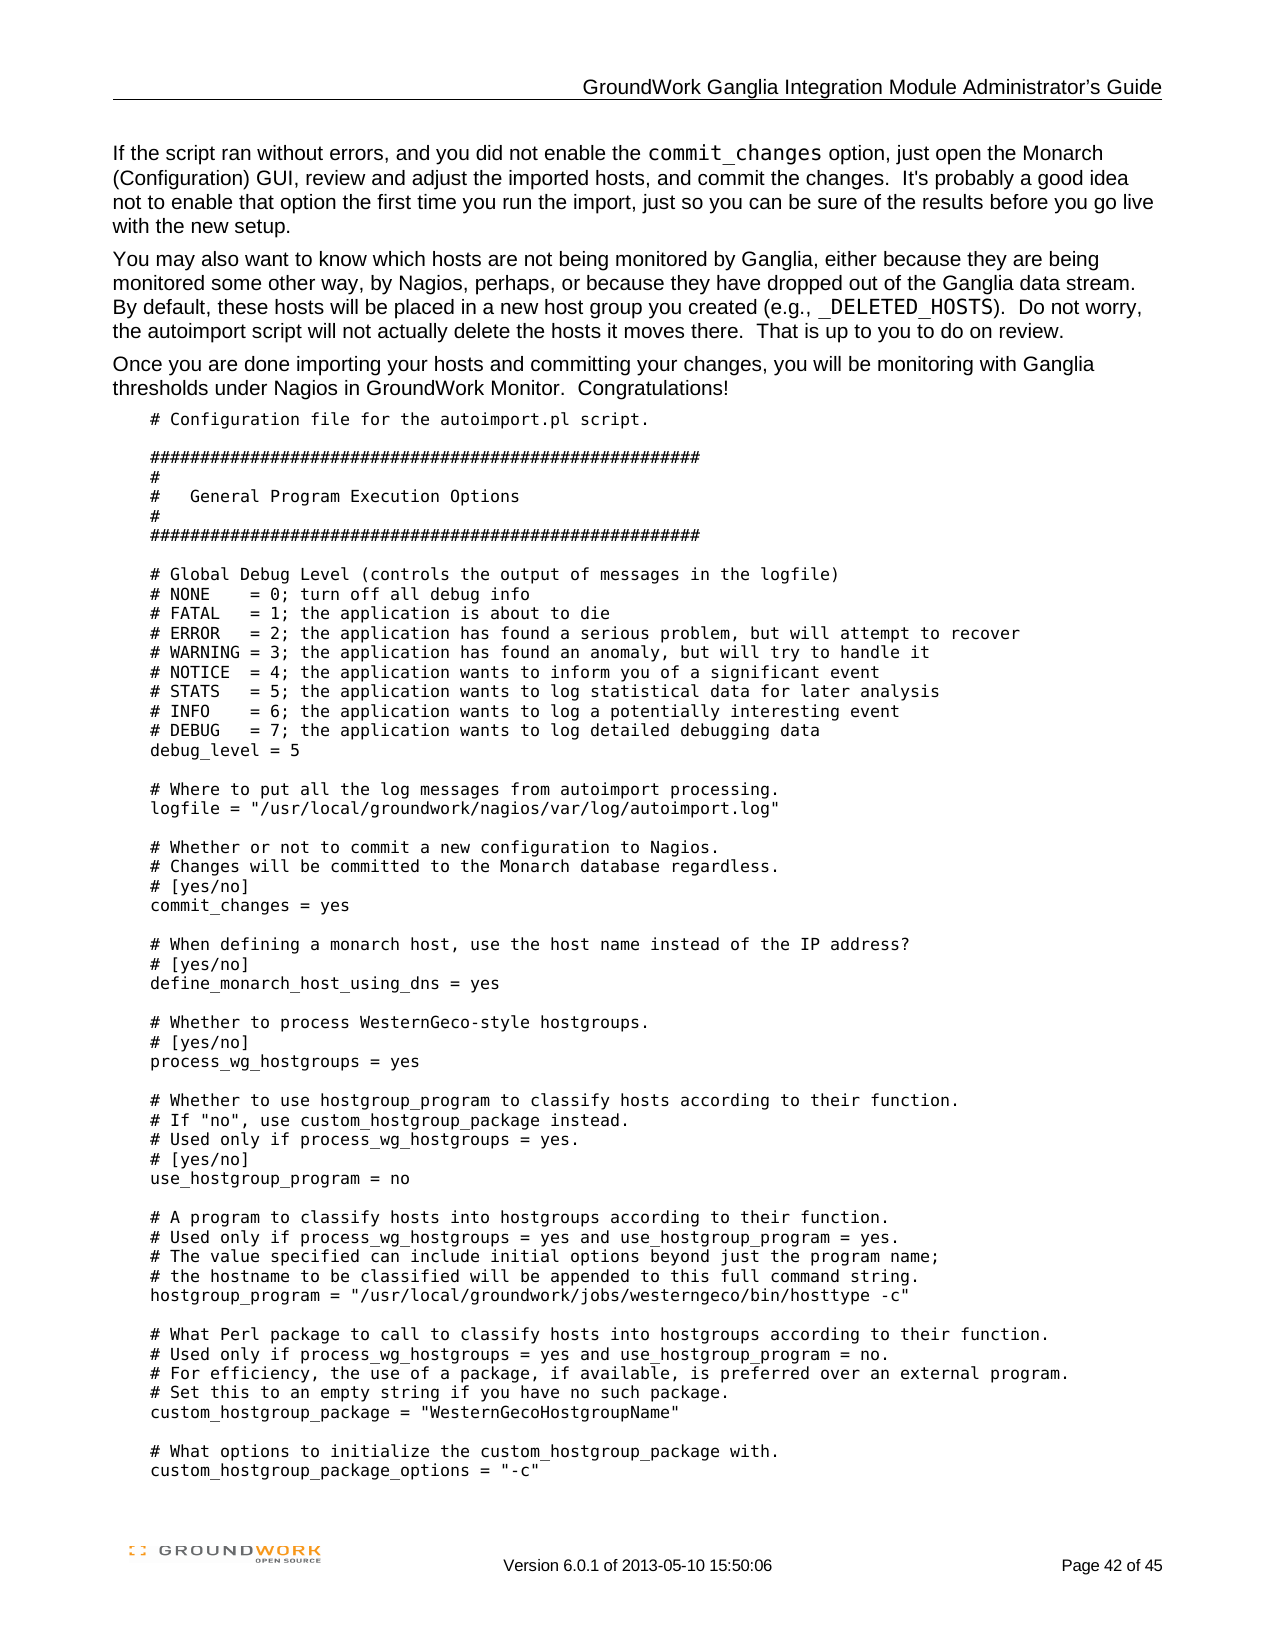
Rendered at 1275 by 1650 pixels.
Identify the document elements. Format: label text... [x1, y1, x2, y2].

text # Set this to an empty string if you have no such package. [150, 1383, 1162, 1403]
text custom_hostgroup_package = "WesternGecoHostgroupName" [150, 1403, 1162, 1422]
text # Global Debug Level (controls the output of messages in the logfile) [150, 565, 1162, 585]
text You may also want to know which hosts are not being monitored by Ganglia, either because they are being monitored some other way, by Nagios, perhaps, or because they have dropped out of the Ganglia data stream. By default, these hosts will be placed in a new host group you created (e.g., _DELETED_HOSTS). Do not worry, the autoimport script will not actually delete the hosts it moves there. That is up to you to do on review. [112, 247, 1162, 343]
text Once you are done importing your hosts and committing your changes, you will be monitoring with Ganglia thresholds under Nagios in GroundWork Monitor. Congratulations! [112, 352, 1162, 400]
text # ERROR = 2; the application has found a serious problem, but will attempt to recover [150, 624, 1162, 643]
text # Whether to process WesternGeco-style hostgroups. [150, 1013, 1162, 1033]
text If the script ran without errors, and you did not enable the commit_changes option, just open the Monarch (Configuration) GUI, review and adjust the imported hosts, and commit the changes. It's probably a good idea not to enable that option the first time you run the import, just so you can be sure of the results before you go live with the new setup. [112, 141, 1162, 238]
text # [yes/no] [150, 1149, 1162, 1169]
text # NONE = 0; turn off all debug info [150, 585, 1162, 604]
text logfile = "/usr/local/groundwork/nagios/var/log/autoimport.log" [150, 799, 1162, 818]
text # Changes will be committed to the Monarch database regardless. [150, 857, 1162, 877]
text # Whether or not to commit a new configuration to Nagios. [150, 838, 1162, 857]
text # [yes/no] [150, 877, 1162, 896]
text # [150, 507, 1162, 526]
text # the hostname to be classified will be appended to this full command string. [150, 1266, 1162, 1286]
text # Used only if process_wg_hostgroups = yes and use_hostgroup_program = no. [150, 1344, 1162, 1364]
text hostgroup_program = "/usr/local/groundwork/jobs/westerngeco/bin/hosttype -c" [150, 1286, 1162, 1305]
text # Used only if process_wg_hostgroups = yes and use_hostgroup_program = yes. [150, 1227, 1162, 1247]
text # STATS = 5; the application wants to log statistical data for later analysis [150, 682, 1162, 702]
text # What options to initialize the custom_hostgroup_package with. [150, 1442, 1162, 1461]
text # Used only if process_wg_hostgroups = yes. [150, 1130, 1162, 1149]
text # For efficiency, the use of a package, if available, is preferred over an external program. [150, 1364, 1162, 1383]
text # Whether to use hostgroup_program to classify hosts according to their function. [150, 1091, 1162, 1111]
text # Where to put all the log messages from autoimport processing. [150, 779, 1162, 799]
text # A program to classify hosts into hostgroups according to their function. [150, 1208, 1162, 1227]
text # If "no", use custom_hostgroup_package instead. [150, 1111, 1162, 1130]
text # WARNING = 3; the application has found an anomaly, but will try to handle it [150, 643, 1162, 663]
text # [150, 468, 1162, 487]
text # The value specified can include initial options beyond just the program name; [150, 1247, 1162, 1266]
text # DEBUG = 7; the application wants to log detailed debugging data [150, 721, 1162, 741]
text # When defining a monarch host, use the host name instead of the IP address? [150, 935, 1162, 955]
text use_hostgroup_program = no [150, 1169, 1162, 1188]
text # INFO = 6; the application wants to log a potentially interesting event [150, 702, 1162, 721]
text custom_hostgroup_package_options = "-c" [150, 1461, 1162, 1481]
text # General Program Execution Options [150, 487, 1162, 507]
text define_monarch_host_using_dns = yes [150, 974, 1162, 994]
text debug_level = 5 [150, 741, 1162, 760]
text # FATAL = 1; the application is about to die [150, 604, 1162, 624]
text process_wg_hostgroups = yes [150, 1052, 1162, 1072]
text ####################################################### [150, 448, 1162, 468]
picture [129, 1546, 321, 1563]
text # [yes/no] [150, 955, 1162, 974]
text # NOTICE = 4; the application wants to inform you of a significant event [150, 663, 1162, 682]
text # What Perl package to call to classify hosts into hostgroups according to their function. [150, 1325, 1162, 1344]
text commit_changes = yes [150, 896, 1162, 916]
text # Configuration file for the autoimport.pl script. [150, 409, 1162, 429]
text # [yes/no] [150, 1033, 1162, 1052]
text ####################################################### [150, 526, 1162, 546]
